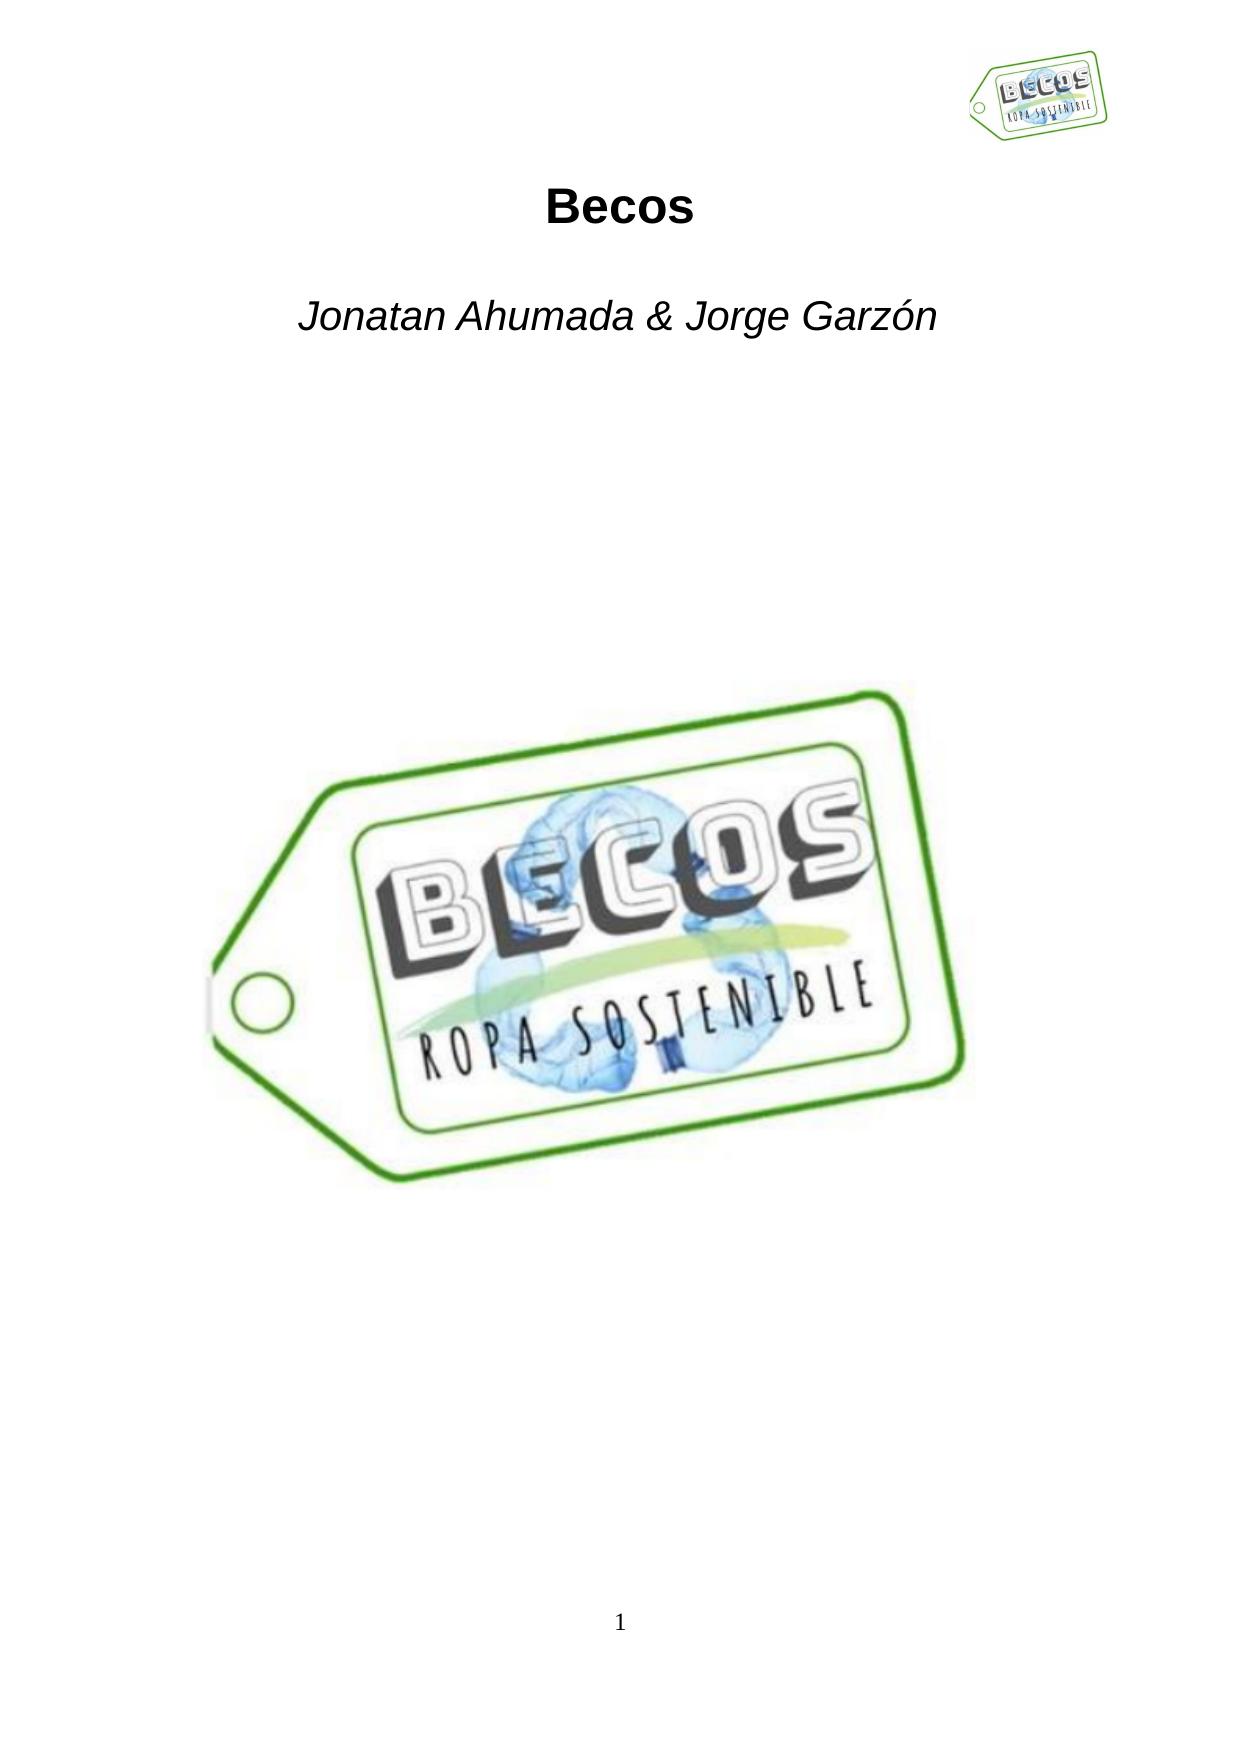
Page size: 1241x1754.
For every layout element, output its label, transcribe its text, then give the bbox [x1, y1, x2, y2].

picture [202, 670, 976, 1191]
subtitle Jonatan Ahumada & Jorge Garzón [118, 291, 1122, 339]
title Becos [118, 176, 1122, 234]
picture [968, 47, 1109, 142]
